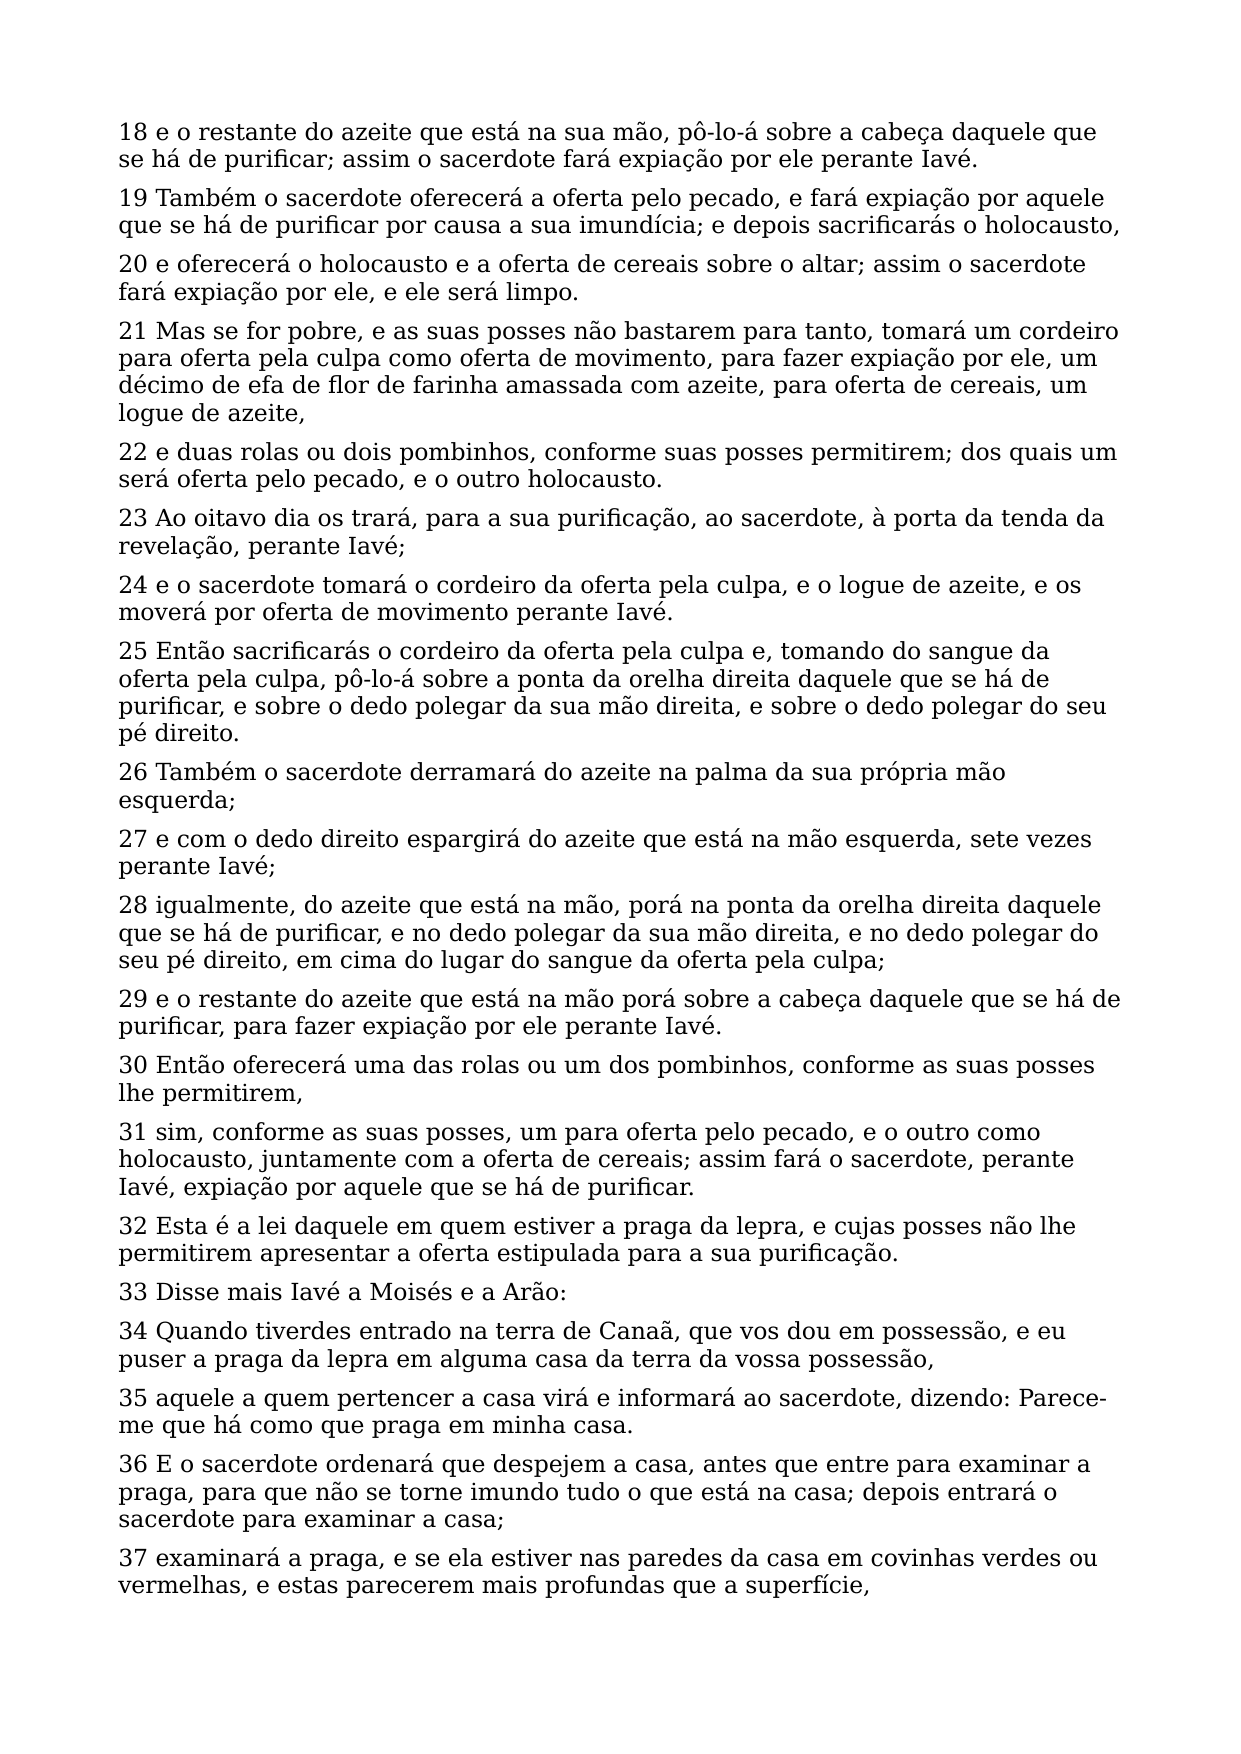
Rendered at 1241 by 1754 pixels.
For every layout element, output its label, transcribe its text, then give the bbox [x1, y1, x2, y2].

text 28 igualmente, do azeite que está na mão, porá na ponta da orelha direita daquele que se há de purificar, e no dedo polegar da sua mão direita, e no dedo polegar do seu pé direito, em cima do lugar do sangue da oferta pela culpa; [118, 892, 1122, 974]
text 18 e o restante do azeite que está na sua mão, pô-lo-á sobre a cabeça daquele que se há de purificar; assim o sacerdote fará expiação por ele perante Iavé. [118, 118, 1122, 173]
text 33 Disse mais Iavé a Moisés e a Arão: [118, 1279, 1122, 1306]
text 30 Então oferecerá uma das rolas ou um dos pombinhos, conforme as suas posses lhe permitirem, [118, 1052, 1122, 1107]
text 20 e oferecerá o holocausto e a oferta de cereais sobre o altar; assim o sacerdote fará expiação por ele, e ele será limpo. [118, 251, 1122, 306]
text 31 sim, conforme as suas posses, um para oferta pelo pecado, e o outro como holocausto, juntamente com a oferta de cereais; assim fará o sacerdote, perante Iavé, expiação por aquele que se há de purificar. [118, 1118, 1122, 1200]
text 19 Também o sacerdote oferecerá a oferta pelo pecado, e fará expiação por aquele que se há de purificar por causa a sua imundícia; e depois sacrificarás o holocausto, [118, 184, 1122, 239]
text 29 e o restante do azeite que está na mão porá sobre a cabeça daquele que se há de purificar, para fazer expiação por ele perante Iavé. [118, 986, 1122, 1040]
text 36 E o sacerdote ordenará que despejem a casa, antes que entre para examinar a praga, para que não se torne imundo tudo o que está na casa; depois entrará o sacerdote para examinar a casa; [118, 1451, 1122, 1533]
text 35 aquele a quem pertencer a casa virá e informará ao sacerdote, dizendo: Parece-me que há como que praga em minha casa. [118, 1384, 1122, 1439]
text 27 e com o dedo direito espargirá do azeite que está na mão esquerda, sete vezes perante Iavé; [118, 825, 1122, 880]
text 25 Então sacrificarás o cordeiro da oferta pela culpa e, tomando do sangue da oferta pela culpa, pô-lo-á sobre a ponta da orelha direita daquele que se há de purificar, e sobre o dedo polegar da sua mão direita, e sobre o dedo polegar do seu pé direito. [118, 638, 1122, 747]
text 26 Também o sacerdote derramará do azeite na palma da sua própria mão esquerda; [118, 759, 1122, 813]
text 23 Ao oitavo dia os trará, para a sua purificação, ao sacerdote, à porta da tenda da revelação, perante Iavé; [118, 505, 1122, 559]
text 37 examinará a praga, e se ela estiver nas paredes da casa em covinhas verdes ou vermelhas, e estas parecerem mais profundas que a superfície, [118, 1544, 1122, 1599]
text 22 e duas rolas ou dois pombinhos, conforme suas posses permitirem; dos quais um será oferta pelo pecado, e o outro holocausto. [118, 438, 1122, 493]
text 24 e o sacerdote tomará o cordeiro da oferta pela culpa, e o logue de azeite, e os moverá por oferta de movimento perante Iavé. [118, 571, 1122, 626]
text 21 Mas se for pobre, e as suas posses não bastarem para tanto, tomará um cordeiro para oferta pela culpa como oferta de movimento, para fazer expiação por ele, um décimo de efa de flor de farinha amassada com azeite, para oferta de cereais, um logue de azeite, [118, 317, 1122, 427]
text 32 Esta é a lei daquele em quem estiver a praga da lepra, e cujas posses não lhe permitirem apresentar a oferta estipulada para a sua purificação. [118, 1212, 1122, 1267]
text 34 Quando tiverdes entrado na terra de Canaã, que vos dou em possessão, e eu puser a praga da lepra em alguma casa da terra da vossa possessão, [118, 1318, 1122, 1372]
